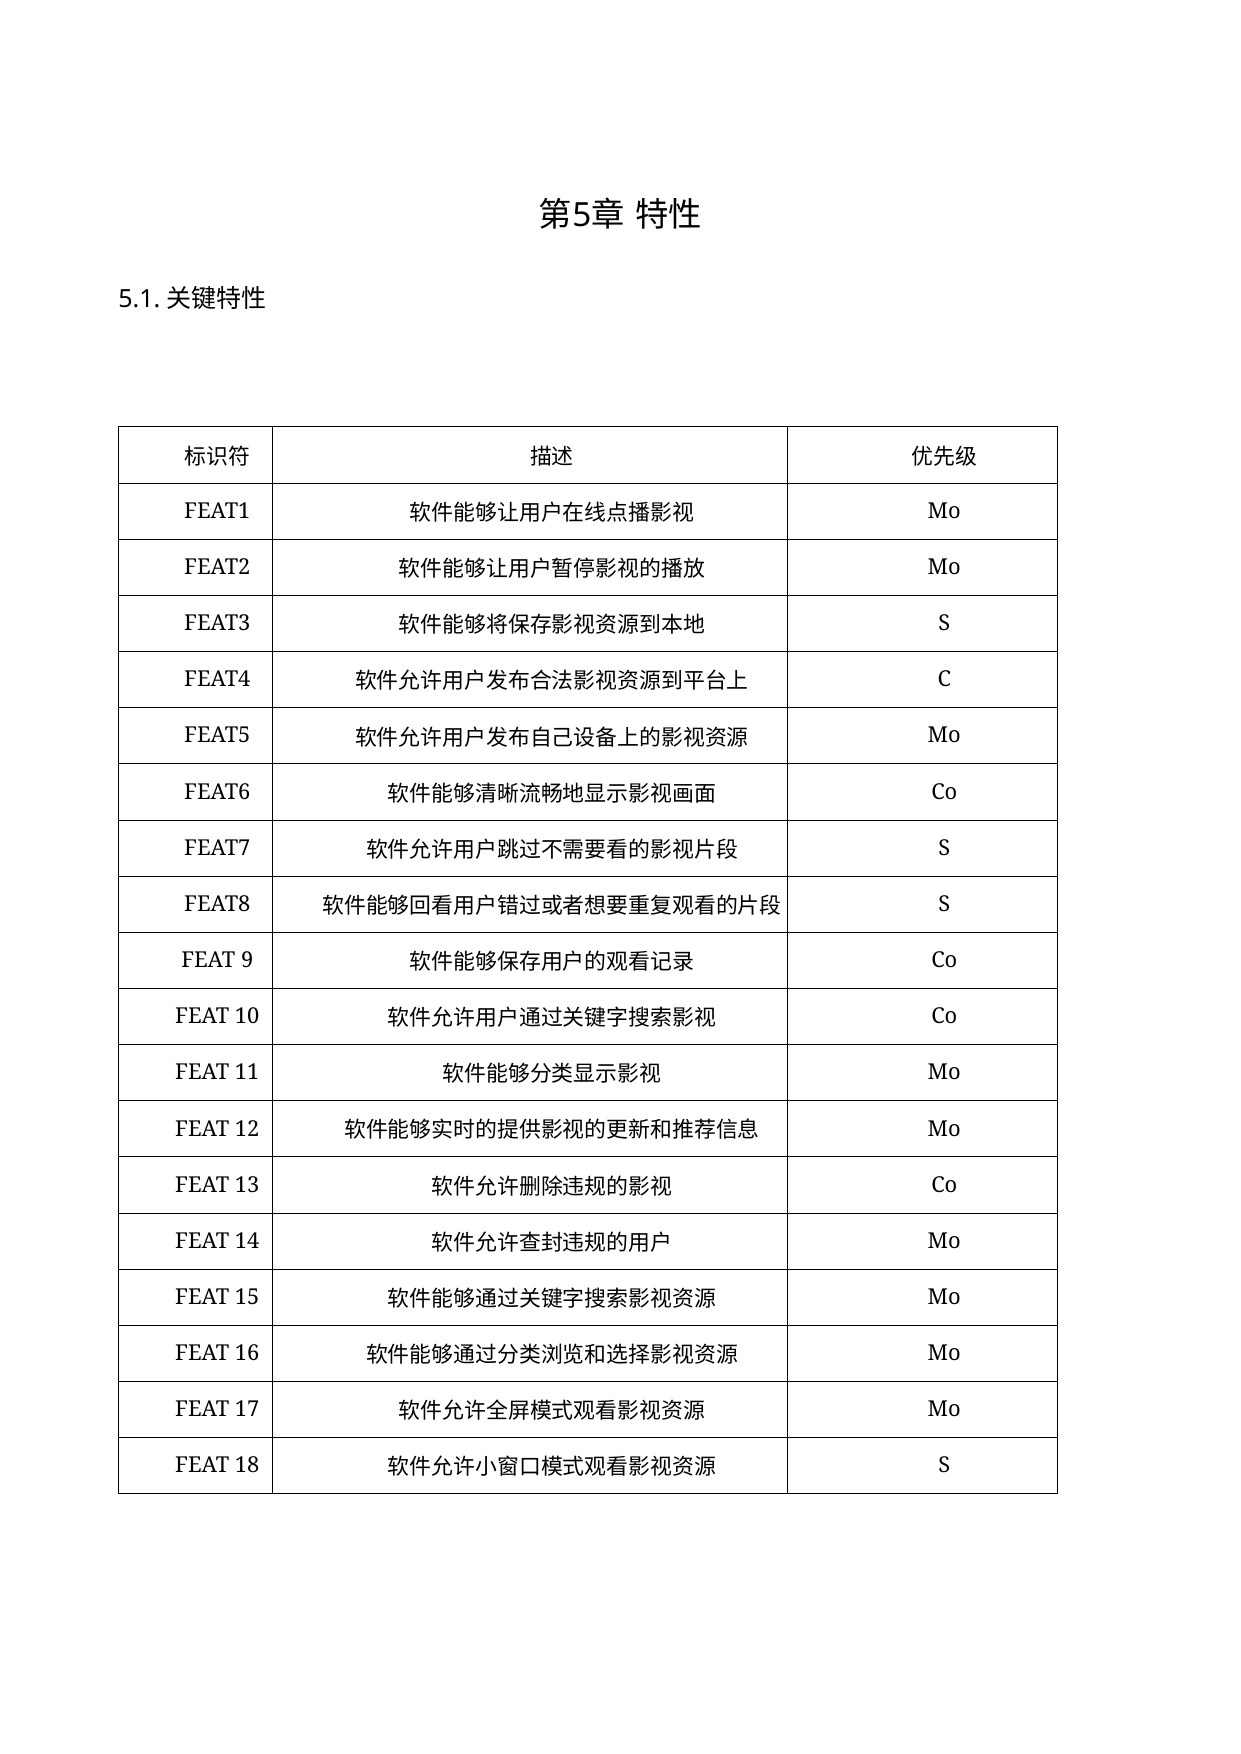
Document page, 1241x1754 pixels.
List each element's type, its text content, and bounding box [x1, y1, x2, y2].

table_cell Co [788, 764, 1057, 819]
table_cell FEAT3 [119, 596, 272, 651]
table_cell Mo [788, 1214, 1057, 1269]
table_cell 软件允许删除违规的影视 [273, 1157, 787, 1212]
table_cell FEAT 18 [119, 1438, 272, 1493]
table_header 优先级 [788, 427, 1057, 483]
table_cell Mo [788, 1326, 1057, 1381]
table_cell Mo [788, 1101, 1057, 1156]
table_cell Mo [788, 1270, 1057, 1325]
table_cell Mo [788, 1045, 1057, 1100]
table_cell FEAT5 [119, 708, 272, 763]
table_cell FEAT2 [119, 540, 272, 595]
table_cell 软件能够保存用户的观看记录 [273, 933, 787, 988]
table_cell FEAT 11 [119, 1045, 272, 1100]
table_cell 软件允许用户跳过不需要看的影视片段 [273, 821, 787, 876]
table_cell FEAT7 [119, 821, 272, 876]
table_cell 软件能够让用户在线点播影视 [273, 484, 787, 539]
table_header 标识符 [119, 427, 272, 483]
table_header 描述 [273, 427, 787, 483]
table_cell 软件允许小窗口模式观看影视资源 [273, 1438, 787, 1493]
table_cell 软件能够实时的提供影视的更新和推荐信息 [273, 1101, 787, 1156]
table_cell Mo [788, 484, 1057, 539]
table_cell S [788, 821, 1057, 876]
table_cell FEAT 13 [119, 1157, 272, 1212]
table_cell FEAT8 [119, 877, 272, 932]
table_cell Co [788, 989, 1057, 1044]
table_cell 软件能够回看用户错过或者想要重复观看的片段 [273, 877, 787, 932]
table_cell 软件能够清晰流畅地显示影视画面 [273, 764, 787, 819]
table_cell FEAT 10 [119, 989, 272, 1044]
table_cell FEAT 17 [119, 1382, 272, 1437]
table_cell Co [788, 1157, 1057, 1212]
table_cell 软件允许查封违规的用户 [273, 1214, 787, 1269]
table_cell FEAT 15 [119, 1270, 272, 1325]
table_cell 软件能够将保存影视资源到本地 [273, 596, 787, 651]
table_cell 软件允许全屏模式观看影视资源 [273, 1382, 787, 1437]
table_cell Mo [788, 708, 1057, 763]
table_cell 软件允许用户发布自己设备上的影视资源 [273, 708, 787, 763]
table_cell S [788, 877, 1057, 932]
table_cell 软件能够通过分类浏览和选择影视资源 [273, 1326, 787, 1381]
table_cell S [788, 596, 1057, 651]
subtitle 关键特性 [118, 278, 1122, 314]
table_cell FEAT4 [119, 652, 272, 707]
table_cell C [788, 652, 1057, 707]
table_cell S [788, 1438, 1057, 1493]
table_cell FEAT 16 [119, 1326, 272, 1381]
table_cell Mo [788, 1382, 1057, 1437]
table_cell Mo [788, 540, 1057, 595]
table_cell FEAT 9 [119, 933, 272, 988]
table_cell Co [788, 933, 1057, 988]
table_cell 软件能够分类显示影视 [273, 1045, 787, 1100]
table_cell FEAT 12 [119, 1101, 272, 1156]
table_cell 软件能够让用户暂停影视的播放 [273, 540, 787, 595]
table_cell 软件能够通过关键字搜索影视资源 [273, 1270, 787, 1325]
table_cell 软件允许用户发布合法影视资源到平台上 [273, 652, 787, 707]
table_cell FEAT6 [119, 764, 272, 819]
table_cell FEAT 14 [119, 1214, 272, 1269]
table_cell 软件允许用户通过关键字搜索影视 [273, 989, 787, 1044]
table_cell FEAT1 [119, 484, 272, 539]
subtitle 特性 [118, 188, 1122, 236]
